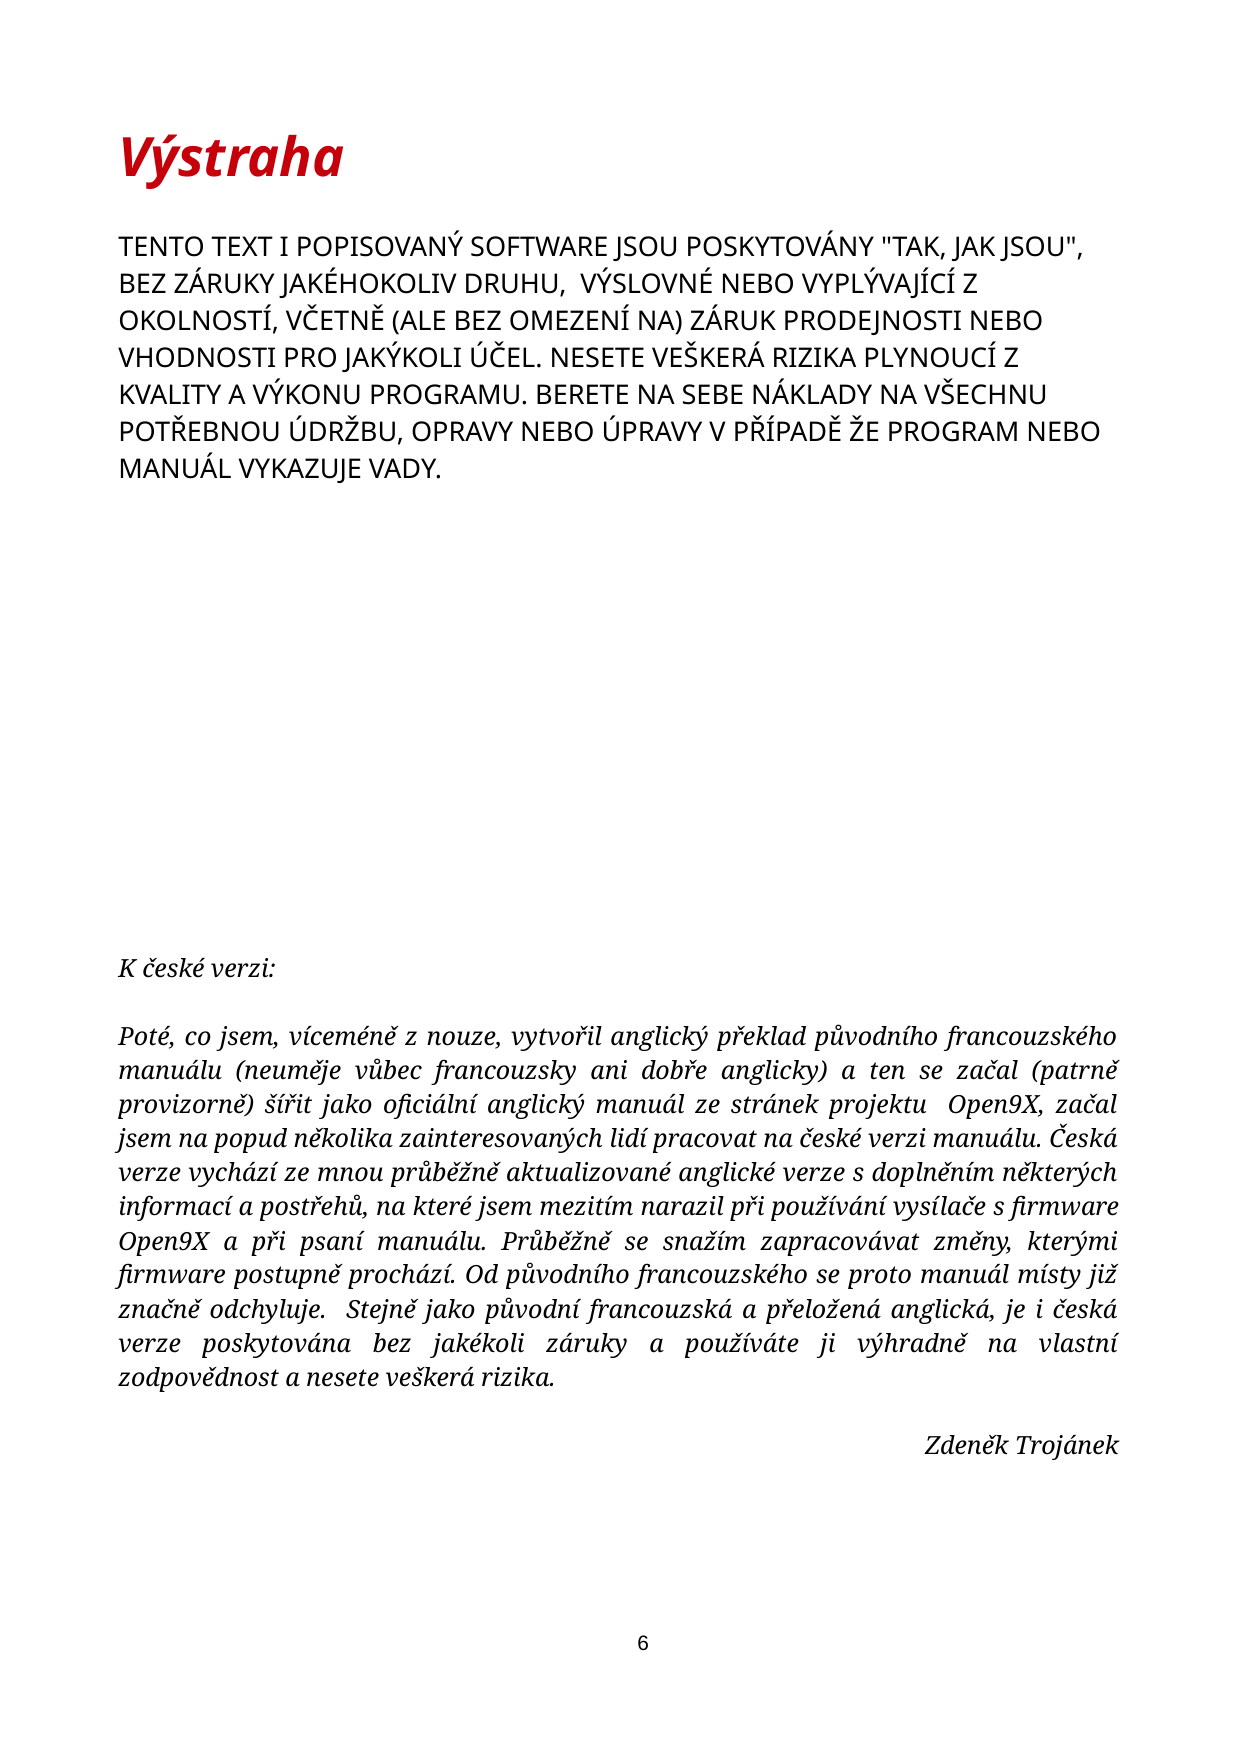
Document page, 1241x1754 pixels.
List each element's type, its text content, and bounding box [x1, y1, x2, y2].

text TENTO TEXT I POPISOVANÝ SOFTWARE JSOU POSKYTOVÁNY "TAK, JAK JSOU", BEZ ZÁRUKY JAKÉHOKOLIV DRUHU, VÝSLOVNÉ NEBO VY­PLÝVAJÍCÍ Z OKOLNOSTÍ, VČETNĚ (ALE BEZ OMEZENÍ NA) ZÁRUK PRODEJNOSTI NEBO VHODNOSTI PRO JAKÝKOLI ÚČEL. NESETE VEŠ­KERÁ RIZIKA PLY­NOUCÍ Z KVALITY A VÝKONU PROGRAMU. BERETE NA SEBE NÁKLADY NA VŠECHNU POTŘEBNOU ÚDRŽBU, OPRAVY NEBO ÚPRAVY V PŘÍPADĚ ŽE PROGRAM NEBO MANUÁL VYKAZUJE VADY. [118, 228, 1122, 486]
text Poté, co jsem, víceméně z nouze, vytvořil anglický překlad původního francouzského manuálu (neu­měje vůbec francouzsky ani dobře anglicky) a ten se začal (patrně provizorně) šířit jako oficiální anglický manuál ze stránek projektu Open9X, začal jsem na popud několika zainteresovaných lidí pracovat na české verzi manuálu. Česká verze vychází ze mnou průběžně aktualizované anglické verze s doplněním některých informa­cí a postřehů, na které jsem mezitím narazil při používání vysí­lače s firmware Open9X a při psaní manuálu. Průběžně se snažím zapracovávat změny, kterými firmware postupně prochází. Od původního francouzského se proto manuál místy již značně odchyluje. Stejně jako původní francouzská a přeložená anglická, je i česká verze poskytována bez jakékoli záruky a používáte ji výhradně na vlastní zodpovědnost a nesete veškerá rizika. [118, 1019, 1122, 1393]
text Zdeněk Trojánek [118, 1427, 1122, 1462]
text K české verzi: [118, 951, 1122, 985]
